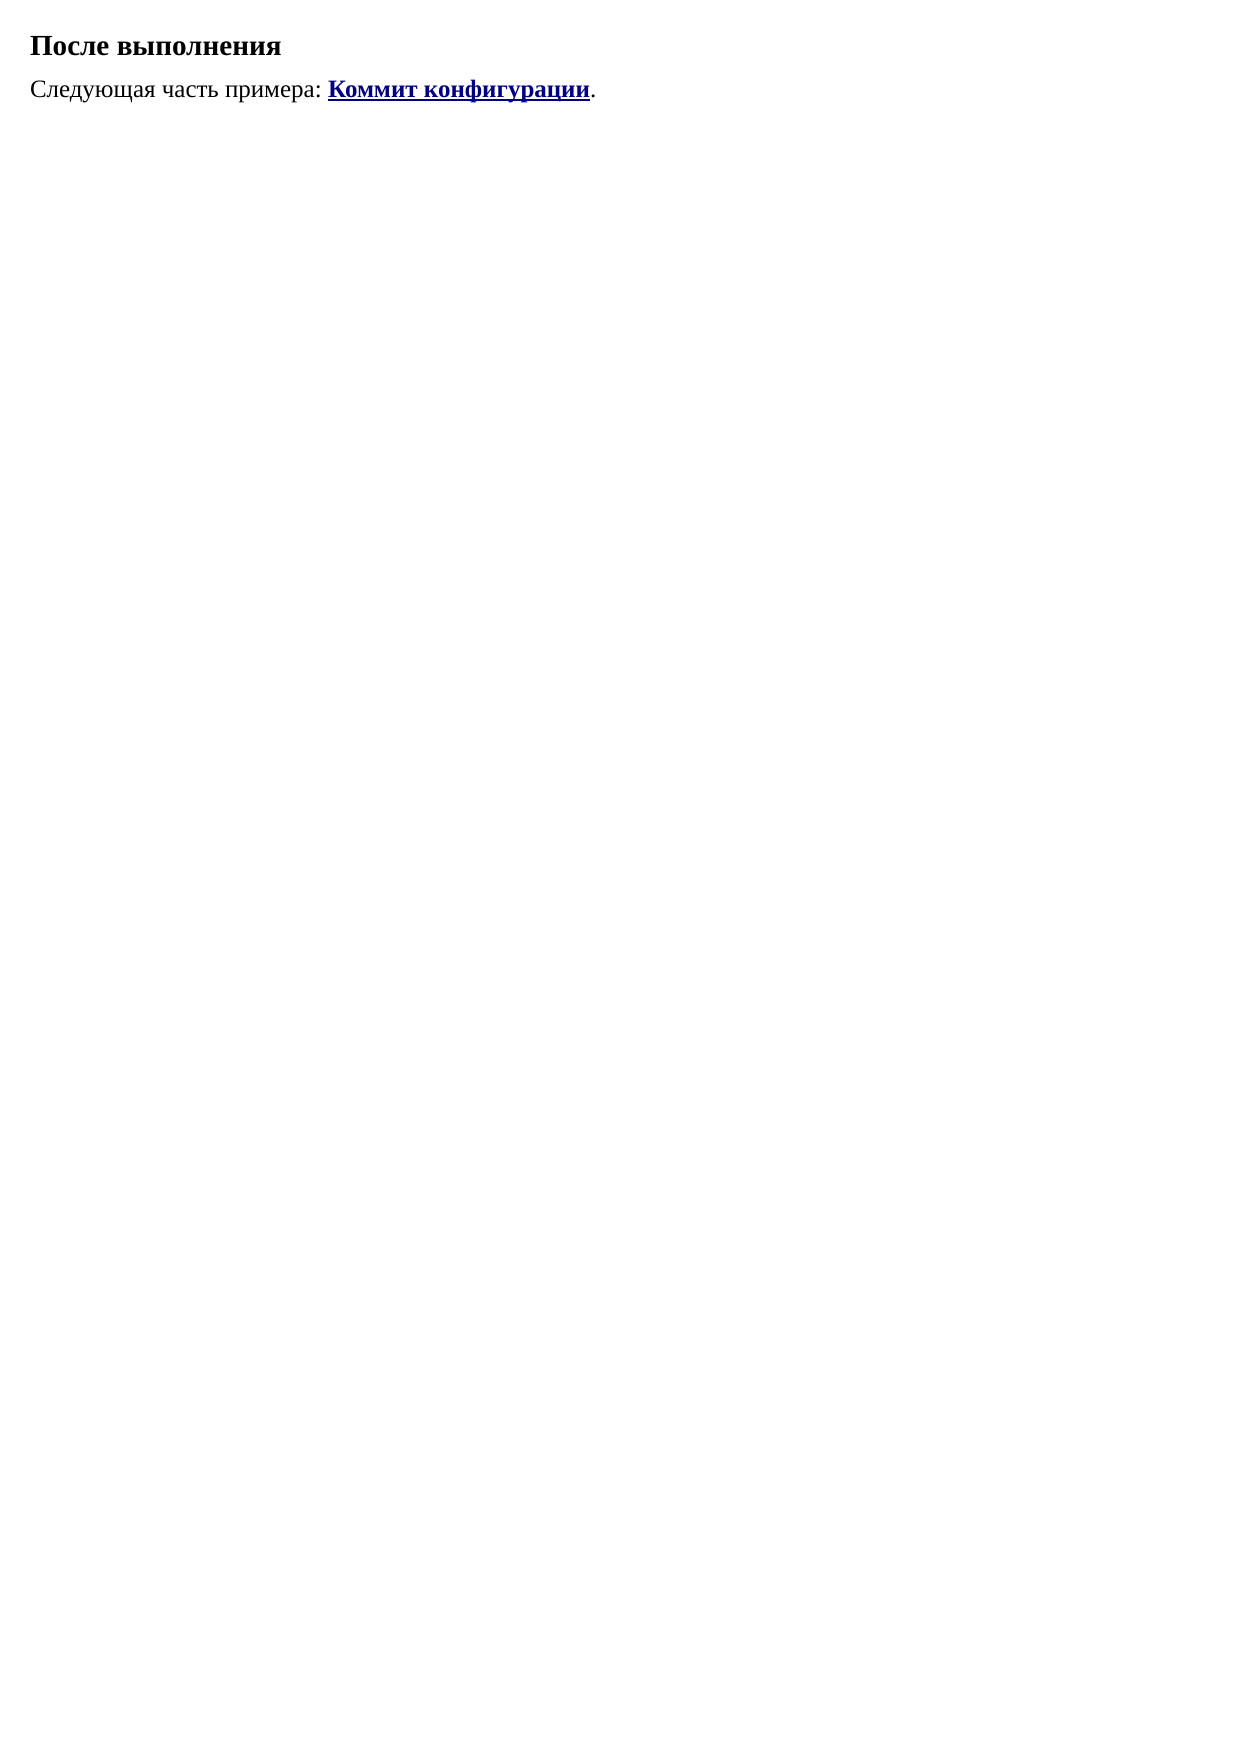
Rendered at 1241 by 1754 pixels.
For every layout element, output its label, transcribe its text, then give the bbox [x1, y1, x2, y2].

text Следующая часть примера: Коммит конфигурации. [30, 74, 1211, 103]
subtitle После выполнения [30, 28, 1211, 62]
